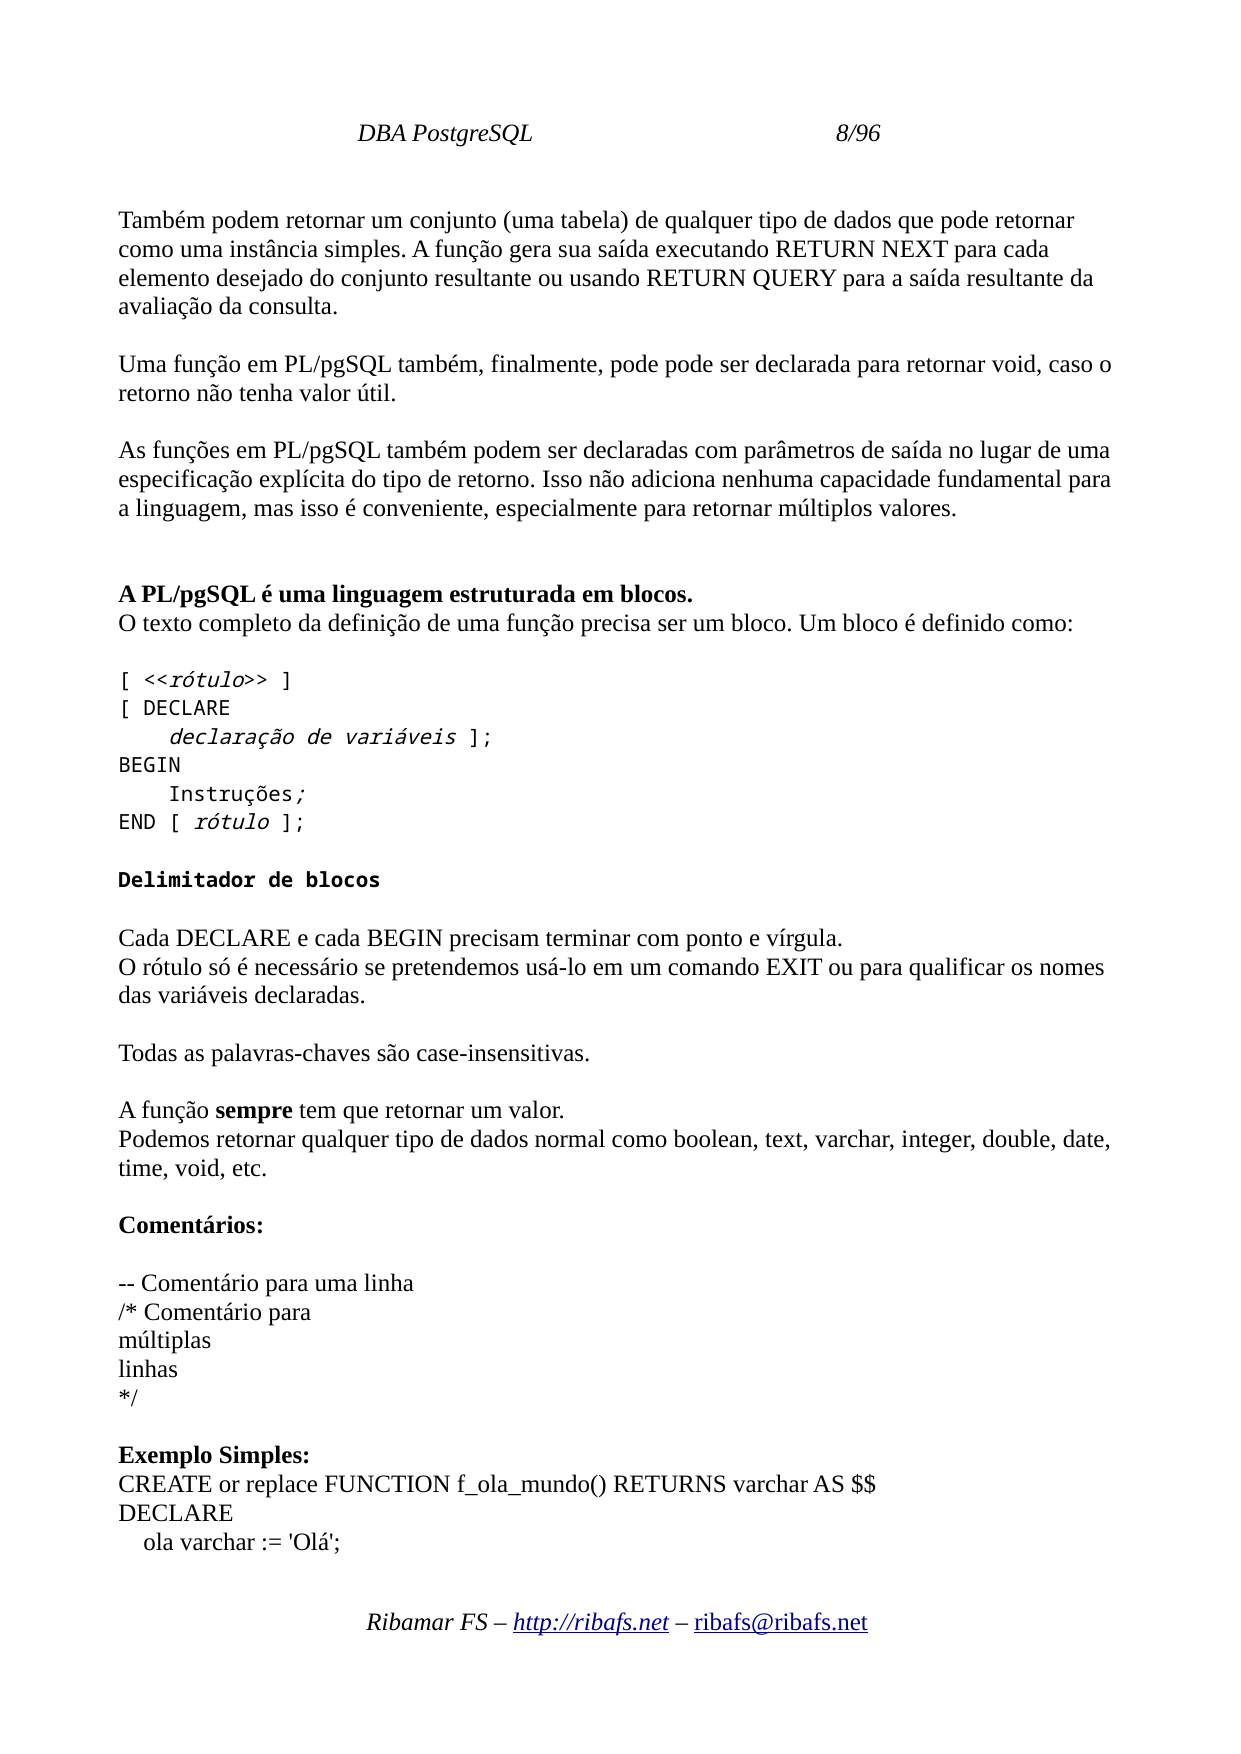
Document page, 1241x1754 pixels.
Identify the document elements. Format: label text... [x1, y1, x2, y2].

text CREATE or replace FUNCTION f_ola_mundo() RETURNS varchar AS $$ [118, 1469, 1122, 1498]
text Todas as palavras-chaves são case-insensitivas. [118, 1038, 1122, 1067]
text O texto completo da definição de uma função precisa ser um bloco. Um bloco é definido como: [118, 608, 1122, 636]
text */ [118, 1383, 1122, 1412]
text Cada DECLARE e cada BEGIN precisam terminar com ponto e vírgula. [118, 923, 1122, 952]
text /* Comentário para [118, 1297, 1122, 1326]
text Podemos retornar qualquer tipo de dados normal como boolean, text, varchar, integer, double, date, time, void, etc. [118, 1124, 1122, 1182]
text Exemplo Simples: [118, 1441, 1122, 1469]
text END [ rótulo ]; [118, 807, 1122, 836]
text declaração de variáveis ]; [118, 722, 1122, 750]
text A PL/pgSQL é uma linguagem estruturada em blocos. [118, 579, 1122, 608]
text O rótulo só é necessário se pretendemos usá-lo em um comando EXIT ou para qualificar os nomes das variáveis declaradas. [118, 952, 1122, 1009]
text As funções em PL/pgSQL também podem ser declaradas com parâmetros de saída no lugar de uma especificação explícita do tipo de retorno. Isso não adiciona nenhuma capacidade fundamental para a linguagem, mas isso é conveniente, especialmente para retornar múltiplos valores. [118, 435, 1122, 521]
text Também podem retornar um conjunto (uma tabela) de qualquer tipo de dados que pode retornar como uma instância simples. A função gera sua saída executando RETURN NEXT para cada elemento desejado do conjunto resultante ou usando RETURN QUERY para a saída resultante da avaliação da consulta. [118, 205, 1122, 320]
text linhas [118, 1354, 1122, 1383]
text DECLARE [118, 1498, 1122, 1527]
text BEGIN [118, 750, 1122, 779]
text Instruções; [118, 779, 1122, 807]
text -- Comentário para uma linha [118, 1268, 1122, 1297]
text [ <<rótulo>> ] [118, 665, 1122, 693]
text [ DECLARE [118, 693, 1122, 722]
text Uma função em PL/pgSQL também, finalmente, pode pode ser declarada para retornar void, caso o retorno não tenha valor útil. [118, 349, 1122, 406]
text Delimitador de blocos [118, 865, 1122, 894]
text ola varchar := 'Olá'; [118, 1527, 1122, 1556]
text Comentários: [118, 1211, 1122, 1239]
text múltiplas [118, 1326, 1122, 1354]
text A função sempre tem que retornar um valor. [118, 1096, 1122, 1124]
